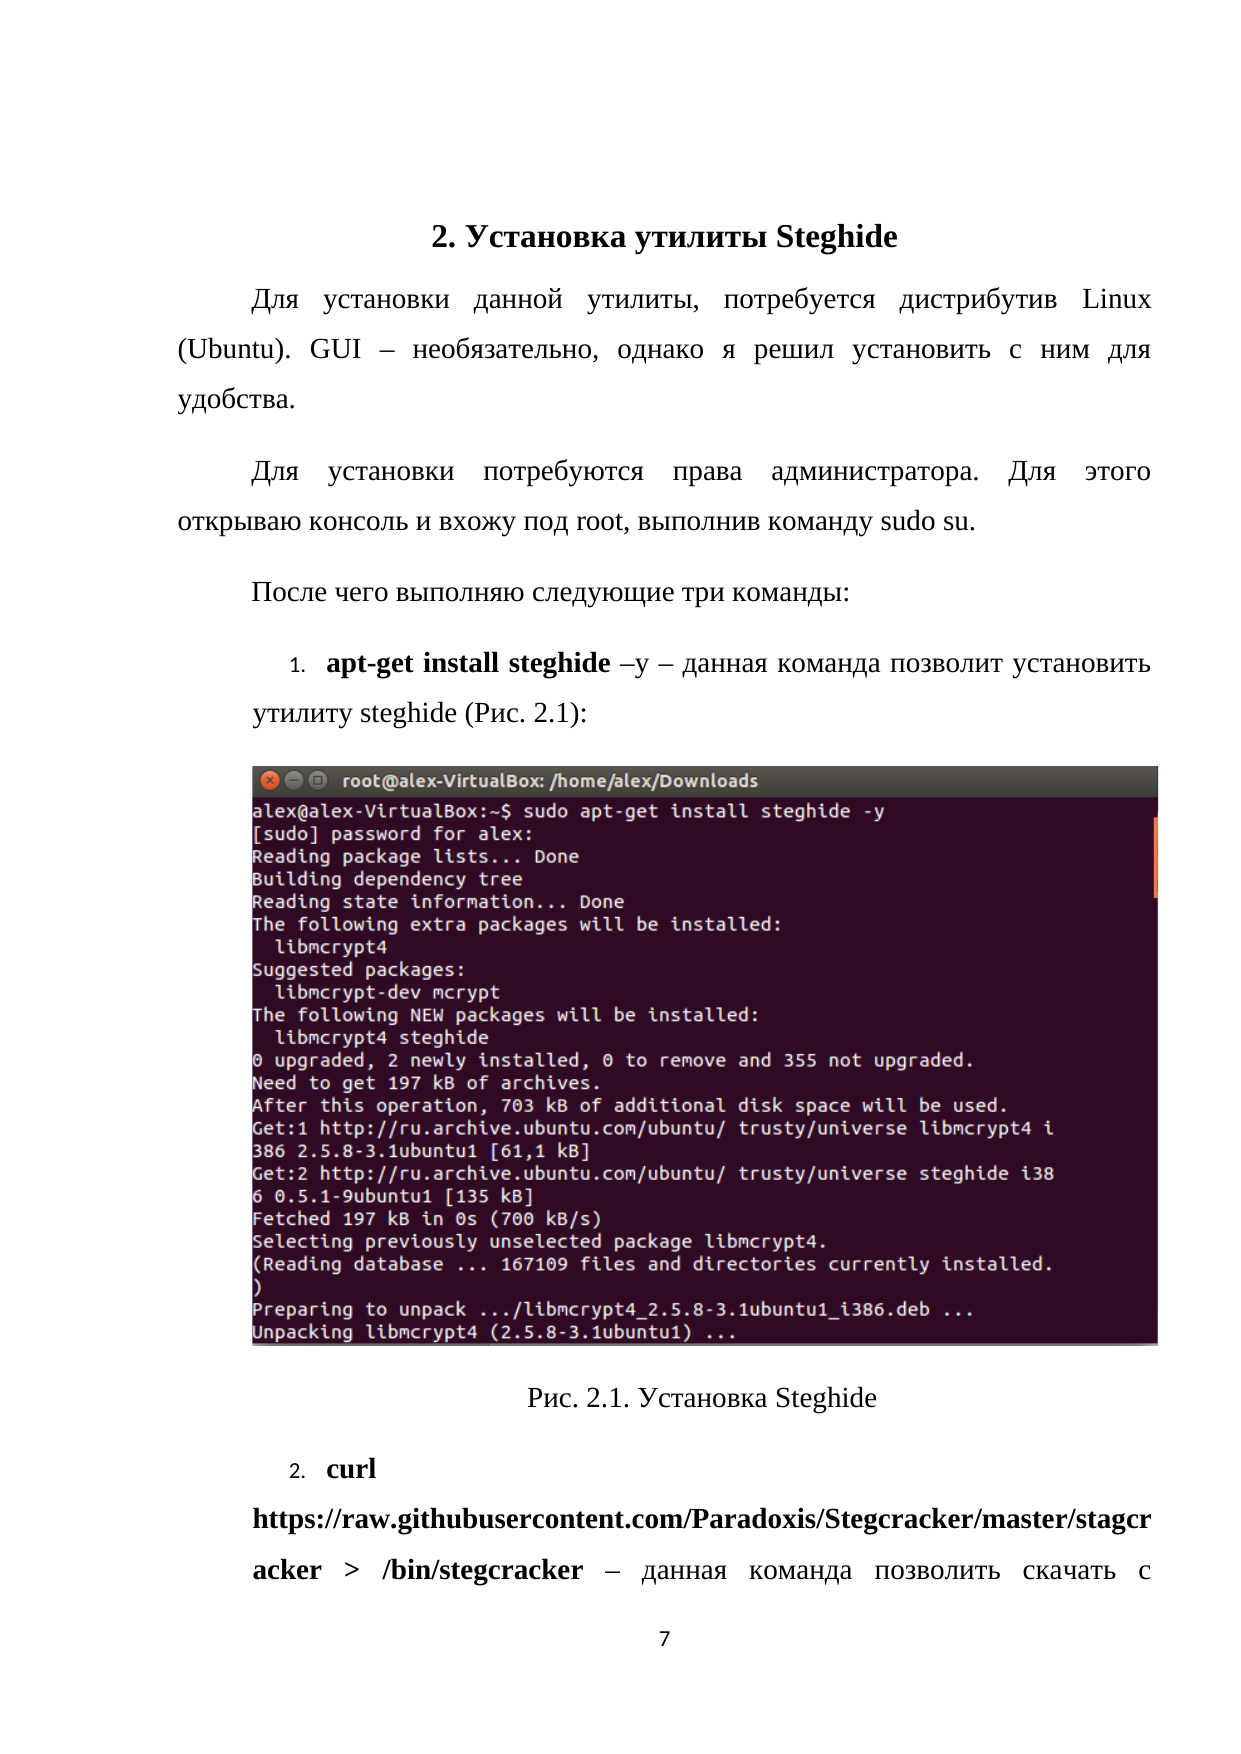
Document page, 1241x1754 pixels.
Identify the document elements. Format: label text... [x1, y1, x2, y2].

text 2. Установка утилиты Steghide [177, 216, 1152, 254]
text После чего выполняю следующие три команды: [177, 574, 1152, 608]
list apt-get install steghide –y – данная команда позволит установить утилиту steghide (Рис. 2.1): [215, 645, 1152, 729]
text Для установки данной утилиты, потребуется дистрибутив Linux (Ubuntu). GUI – необязательно, однако я решил установить с ним для удобства. [177, 281, 1152, 415]
list curl https://raw.githubusercontent.com/Paradoxis/Stegcracker/master/stagcracker > /bin/stegcracker – данная команда позволить скачать с [215, 1451, 1152, 1585]
text Для установки потребуются права администратора. Для этого открываю консоль и вхожу под root, выполнив команду sudo su. [177, 453, 1152, 537]
text Рис. 2.1. Установка Steghide [252, 1380, 1152, 1413]
